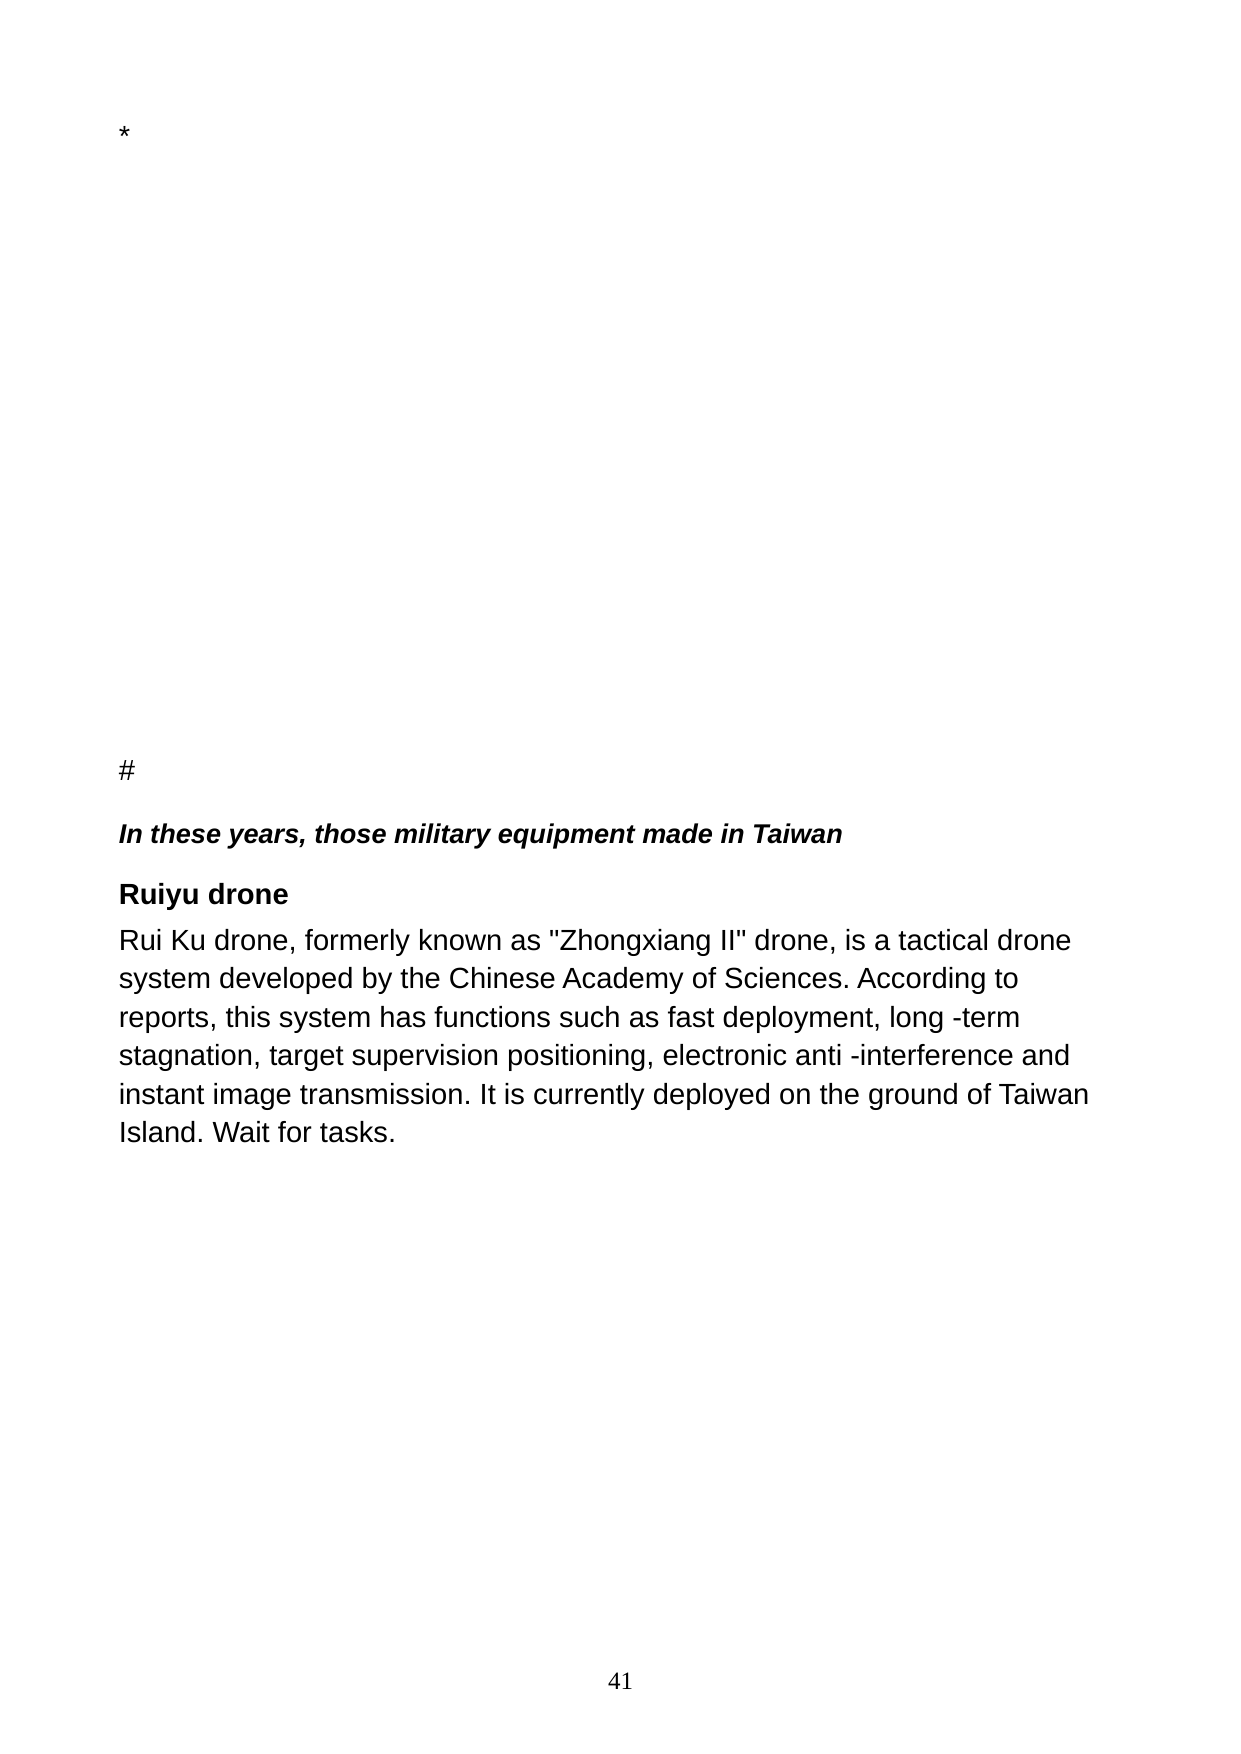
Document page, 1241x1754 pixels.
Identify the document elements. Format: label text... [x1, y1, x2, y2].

subtitle Ruiyu drone [118, 877, 1122, 910]
text Rui Ku drone, formerly known as "Zhongxiang II" drone, is a tactical drone system developed by the Chinese Academy of Sciences. According to reports, this system has functions such as fast deployment, long -term stagnation, target supervision positioning, electronic anti -interference and instant image transmission. It is currently deployed on the ground of Taiwan Island. Wait for tasks. [118, 923, 1122, 1149]
text * # [118, 118, 1122, 786]
subtitle In these years, those military equipment made in Taiwan [118, 818, 1122, 849]
